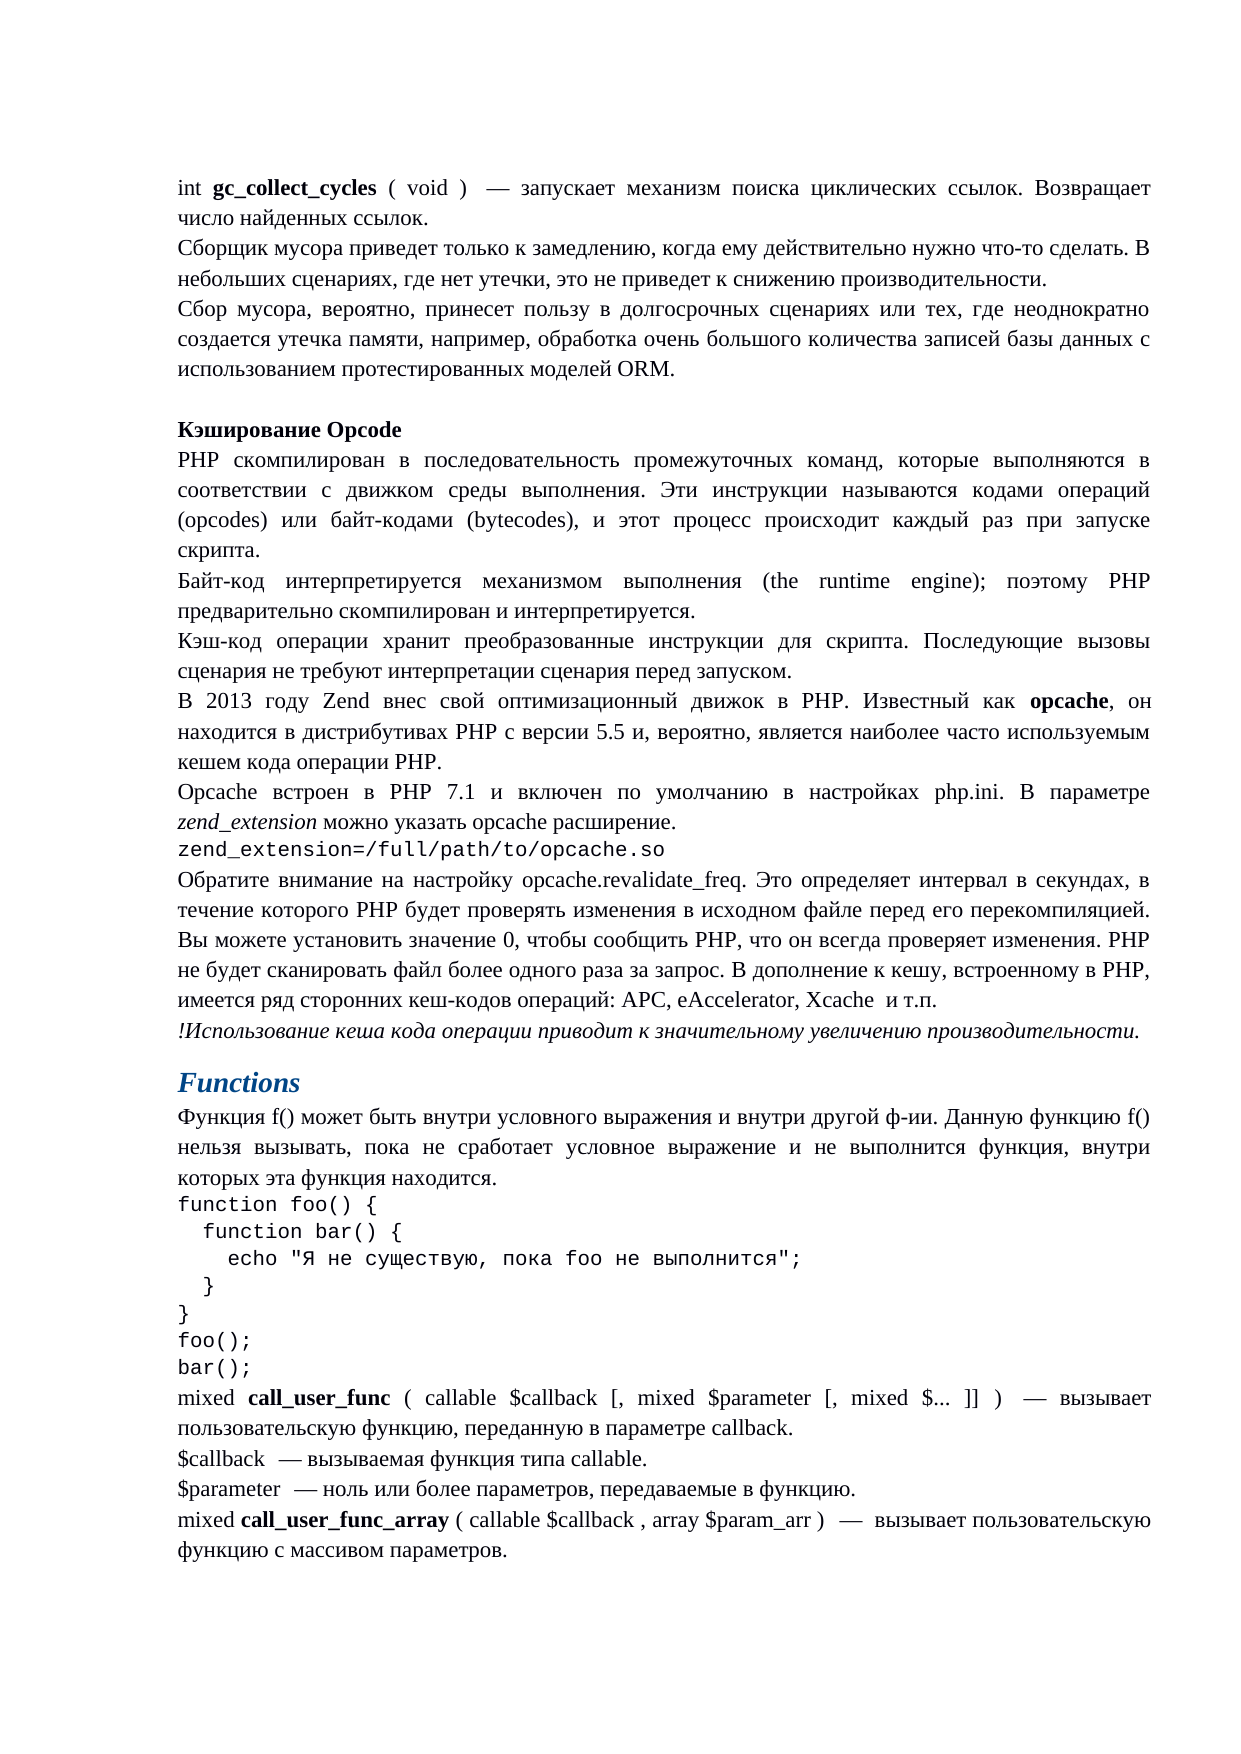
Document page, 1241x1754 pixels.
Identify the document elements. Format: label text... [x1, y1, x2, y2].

text } [177, 1275, 1152, 1299]
text Сборщик мусора приведет только к замедлению, когда ему действительно нужно что-то сделать. В небольших сценариях, где нет утечки, это не приведет к снижению производительности. [177, 234, 1152, 291]
subtitle Functions [177, 1065, 1152, 1098]
text echo "Я не существую, пока foo не выполнится"; [177, 1248, 1152, 1272]
text Opcache встроен в PHP 7.1 и включен по умолчанию в настройках php.ini. В параметре zend_extension можно указать opcache расширение. [177, 778, 1152, 835]
text bar(); [177, 1357, 1152, 1381]
text function bar() { [177, 1221, 1152, 1245]
text Кэш-код операции хранит преобразованные инструкции для скрипта. Последующие вызовы сценария не требуют интерпретации сценария перед запуском. [177, 627, 1152, 684]
text foo(); [177, 1330, 1152, 1353]
text Кэширование Opcode [177, 416, 1152, 442]
text PHP скомпилирован в последовательность промежуточных команд, которые выполняются в соответствии с движком среды выполнения. Эти инструкции называются кодами операций (opcodes) или байт-кодами (bytecodes), и этот процесс происходит каждый раз при запуске скрипта. [177, 446, 1152, 563]
text Сбор мусора, вероятно, принесет пользу в долгосрочных сценариях или тех, где неоднократно создается утечка памяти, например, обработка очень большого количества записей базы данных с использованием протестированных моделей ORM. [177, 295, 1152, 382]
text mixed call_user_func_array ( callable $callback , array $param_arr ) — вызывает пользовательскую функцию с массивом параметров. [177, 1506, 1152, 1562]
text $callback — вызываемая функция типа callable. [177, 1444, 1152, 1471]
text function foo() { [177, 1194, 1152, 1217]
text !Использование кеша кода операции приводит к значительному увеличению производительности. [177, 1017, 1152, 1043]
text $parameter — ноль или более параметров, передаваемые в функцию. [177, 1475, 1152, 1501]
text В 2013 году Zend внес свой оптимизационный движок в PHP. Известный как opcache, он находится в дистрибутивах PHP с версии 5.5 и, вероятно, является наиболее часто используемым кешем кода операции PHP. [177, 687, 1152, 774]
text Функция f() может быть внутри условного выражения и внутри другой ф-ии. Данную функцию f() нельзя вызывать, пока не сработает условное выражение и не выполнится функция, внутри которых эта функция находится. [177, 1103, 1152, 1190]
text int gc_collect_cycles ( void ) — запускает механизм поиска циклических ссылок. Возвращает число найденных ссылок. [177, 174, 1152, 231]
text mixed call_user_func ( callable $callback [, mixed $parameter [, mixed $... ]] ) — вызывает пользовательскую функцию, переданную в параметре callback. [177, 1384, 1152, 1441]
text Обратите внимание на настройку opcache.revalidate_freq. Это определяет интервал в секундах, в течение которого PHP будет проверять изменения в исходном файле перед его перекомпиляцией. Вы можете установить значение 0, чтобы сообщить PHP, что он всегда проверяет изменения. PHP не будет сканировать файл более одного раза за запрос. В дополнение к кешу, встроенному в PHP, имеется ряд сторонних кеш-кодов операций: APC, eAccelerator, Xcache и т.п. [177, 866, 1152, 1013]
text } [177, 1303, 1152, 1326]
text zend_extension=/full/path/to/opcache.so [177, 838, 1152, 862]
text Байт-код интерпретируется механизмом выполнения (the runtime engine); поэтому PHP предварительно скомпилирован и интерпретируется. [177, 567, 1152, 623]
